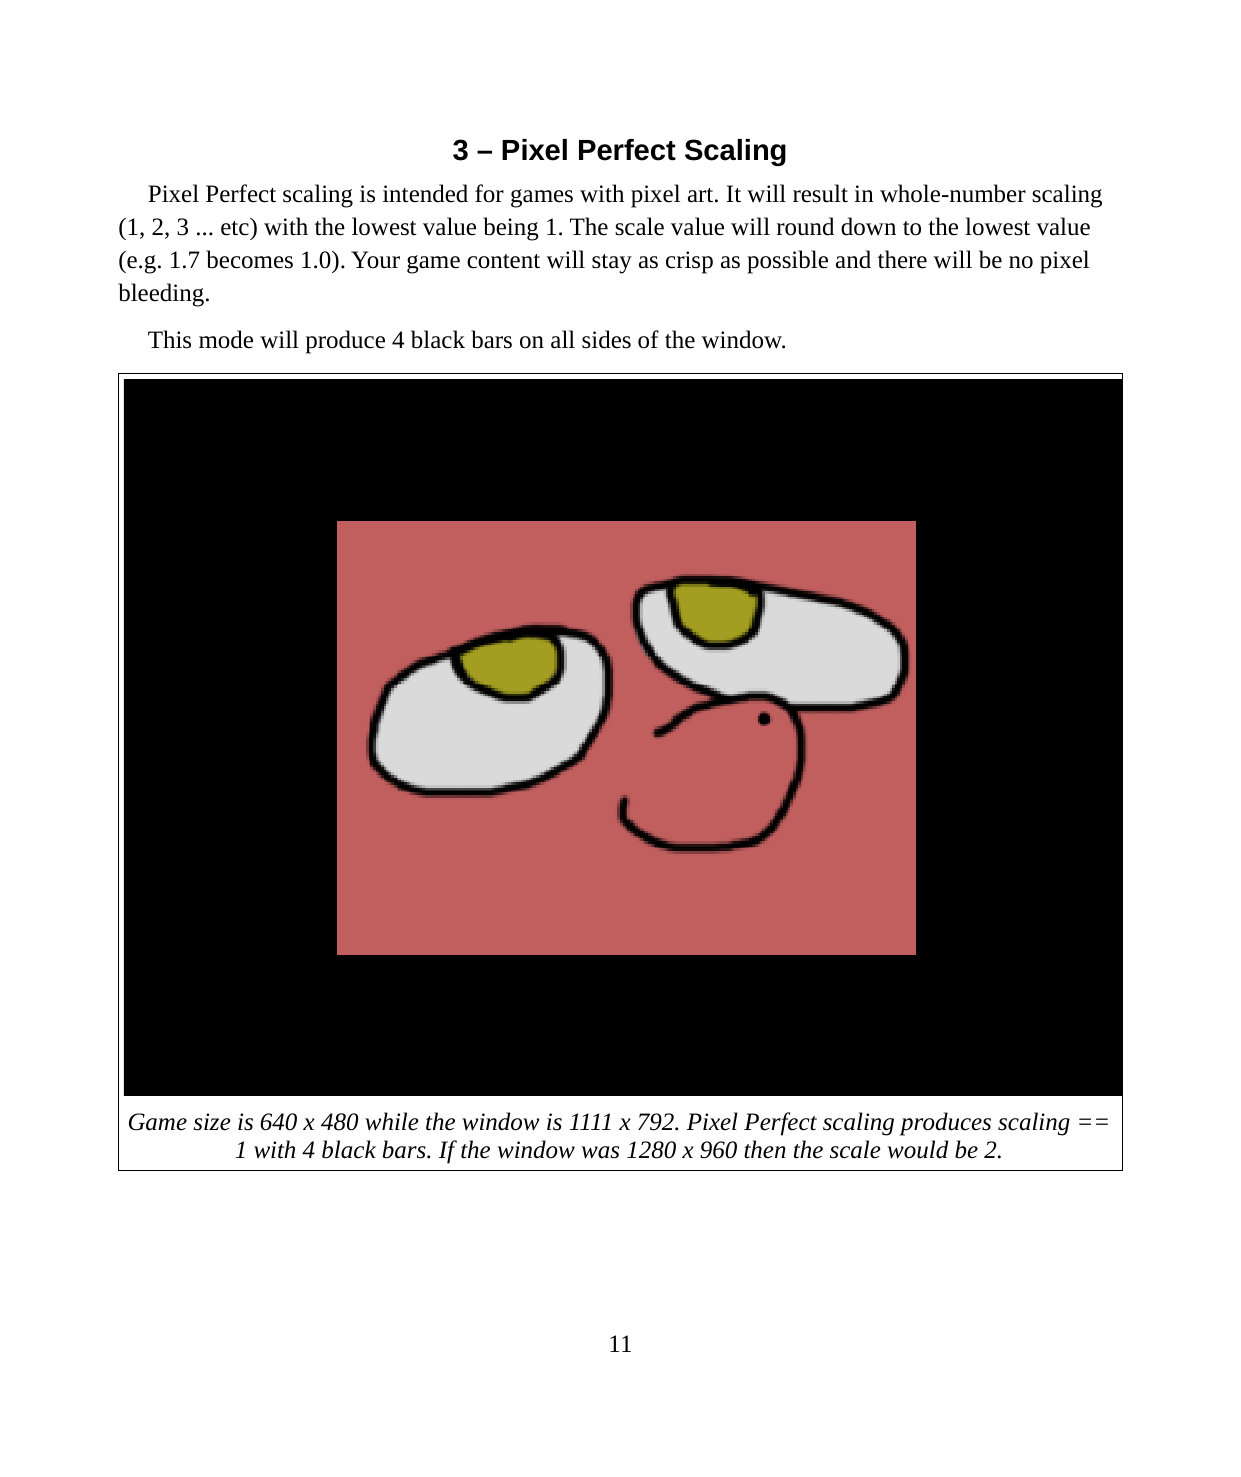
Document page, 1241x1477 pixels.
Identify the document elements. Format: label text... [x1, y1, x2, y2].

table_cell Game size is 640 x 480 while the window is 1111 x 792. Pixel Perfect scaling produces scaling == 1 with 4 black bars. If the window was 1280 x 960 then the scale would be 2. [119, 1101, 1122, 1170]
table_header [119, 374, 1122, 1101]
picture [123, 379, 1123, 1096]
subtitle 3 – Pixel Perfect Scaling [118, 133, 1122, 166]
text This mode will produce 4 black bars on all sides of the window. [118, 325, 1122, 354]
text Pixel Perfect scaling is intended for games with pixel art. It will result in whole-number scaling (1, 2, 3 ... etc) with the lowest value being 1. The scale value will round down to the lowest value (e.g. 1.7 becomes 1.0). Your game content will stay as crisp as possible and there will be no pixel bleeding. [118, 179, 1122, 307]
